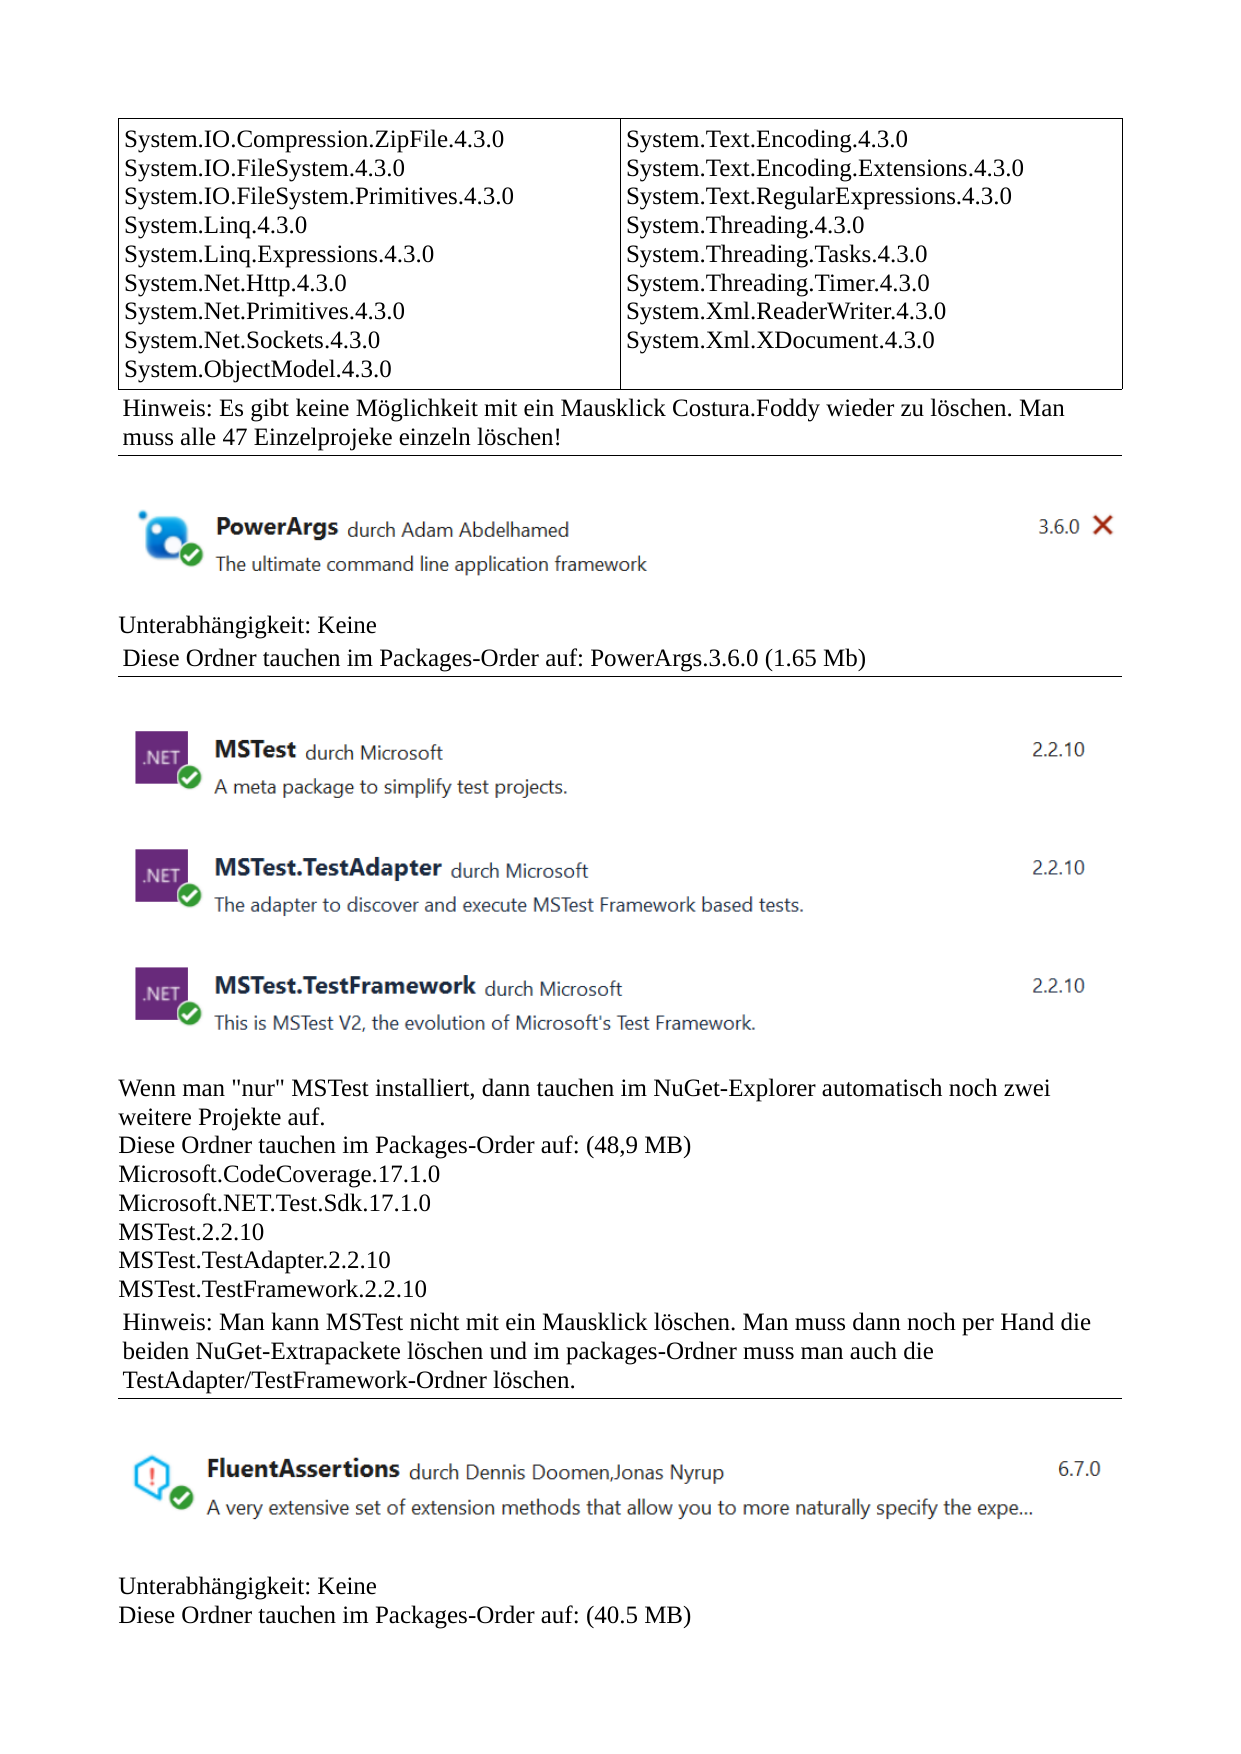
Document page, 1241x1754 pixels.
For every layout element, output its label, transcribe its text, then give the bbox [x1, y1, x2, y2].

text Diese Ordner tauchen im Packages-Order auf: PowerArgs.3.6.0 (1.65 Mb) [118, 639, 1122, 676]
text Hinweis: Es gibt keine Möglichkeit mit ein Mausklick Costura.Foddy wieder zu löschen. Man muss alle 47 Einzelprojeke einzeln löschen! [118, 390, 1122, 455]
text Microsoft.CodeCoverage.17.1.0 [118, 1159, 1122, 1188]
text Hinweis: Man kann MSTest nicht mit ein Mausklick löschen. Man muss dann noch per Hand die beiden NuGet-Extrapackete löschen und im packages-Ordner muss man auch die TestAdapter/TestFramework-Ordner löschen. [118, 1303, 1122, 1398]
text MSTest.TestAdapter.2.2.10 [118, 1245, 1122, 1274]
text MSTest.2.2.10 [118, 1217, 1122, 1245]
text Wenn man "nur" MSTest installiert, dann tauchen im NuGet-Explorer automatisch noch zwei weitere Projekte auf. [118, 1073, 1122, 1130]
picture [118, 483, 1122, 582]
text Microsoft.NET.Test.Sdk.17.1.0 [118, 1188, 1122, 1217]
picture [118, 705, 1122, 1044]
table_header System.Text.Encoding.4.3.0 System.Text.Encoding.Extensions.4.3.0 System.Text.RegularExpressions.4.3.0 System.Threading.4.3.0 System.Threading.Tasks.4.3.0 System.Threading.Timer.4.3.0 System.Xml.ReaderWriter.4.3.0 System.Xml.XDocument.4.3.0 [621, 119, 1122, 388]
text Diese Ordner tauchen im Packages-Order auf: (48,9 MB) [118, 1130, 1122, 1159]
text Diese Ordner tauchen im Packages-Order auf: (40.5 MB) [118, 1600, 1122, 1628]
table_header System.IO.Compression.ZipFile.4.3.0 System.IO.FileSystem.4.3.0 System.IO.FileSystem.Primitives.4.3.0 System.Linq.4.3.0 System.Linq.Expressions.4.3.0 System.Net.Http.4.3.0 System.Net.Primitives.4.3.0 System.Net.Sockets.4.3.0 System.ObjectModel.4.3.0 [119, 119, 620, 388]
text Unterabhängigkeit: Keine [118, 610, 1122, 639]
text MSTest.TestFramework.2.2.10 [118, 1274, 1122, 1303]
text Unterabhängigkeit: Keine [118, 1571, 1122, 1600]
picture [118, 1426, 1122, 1543]
